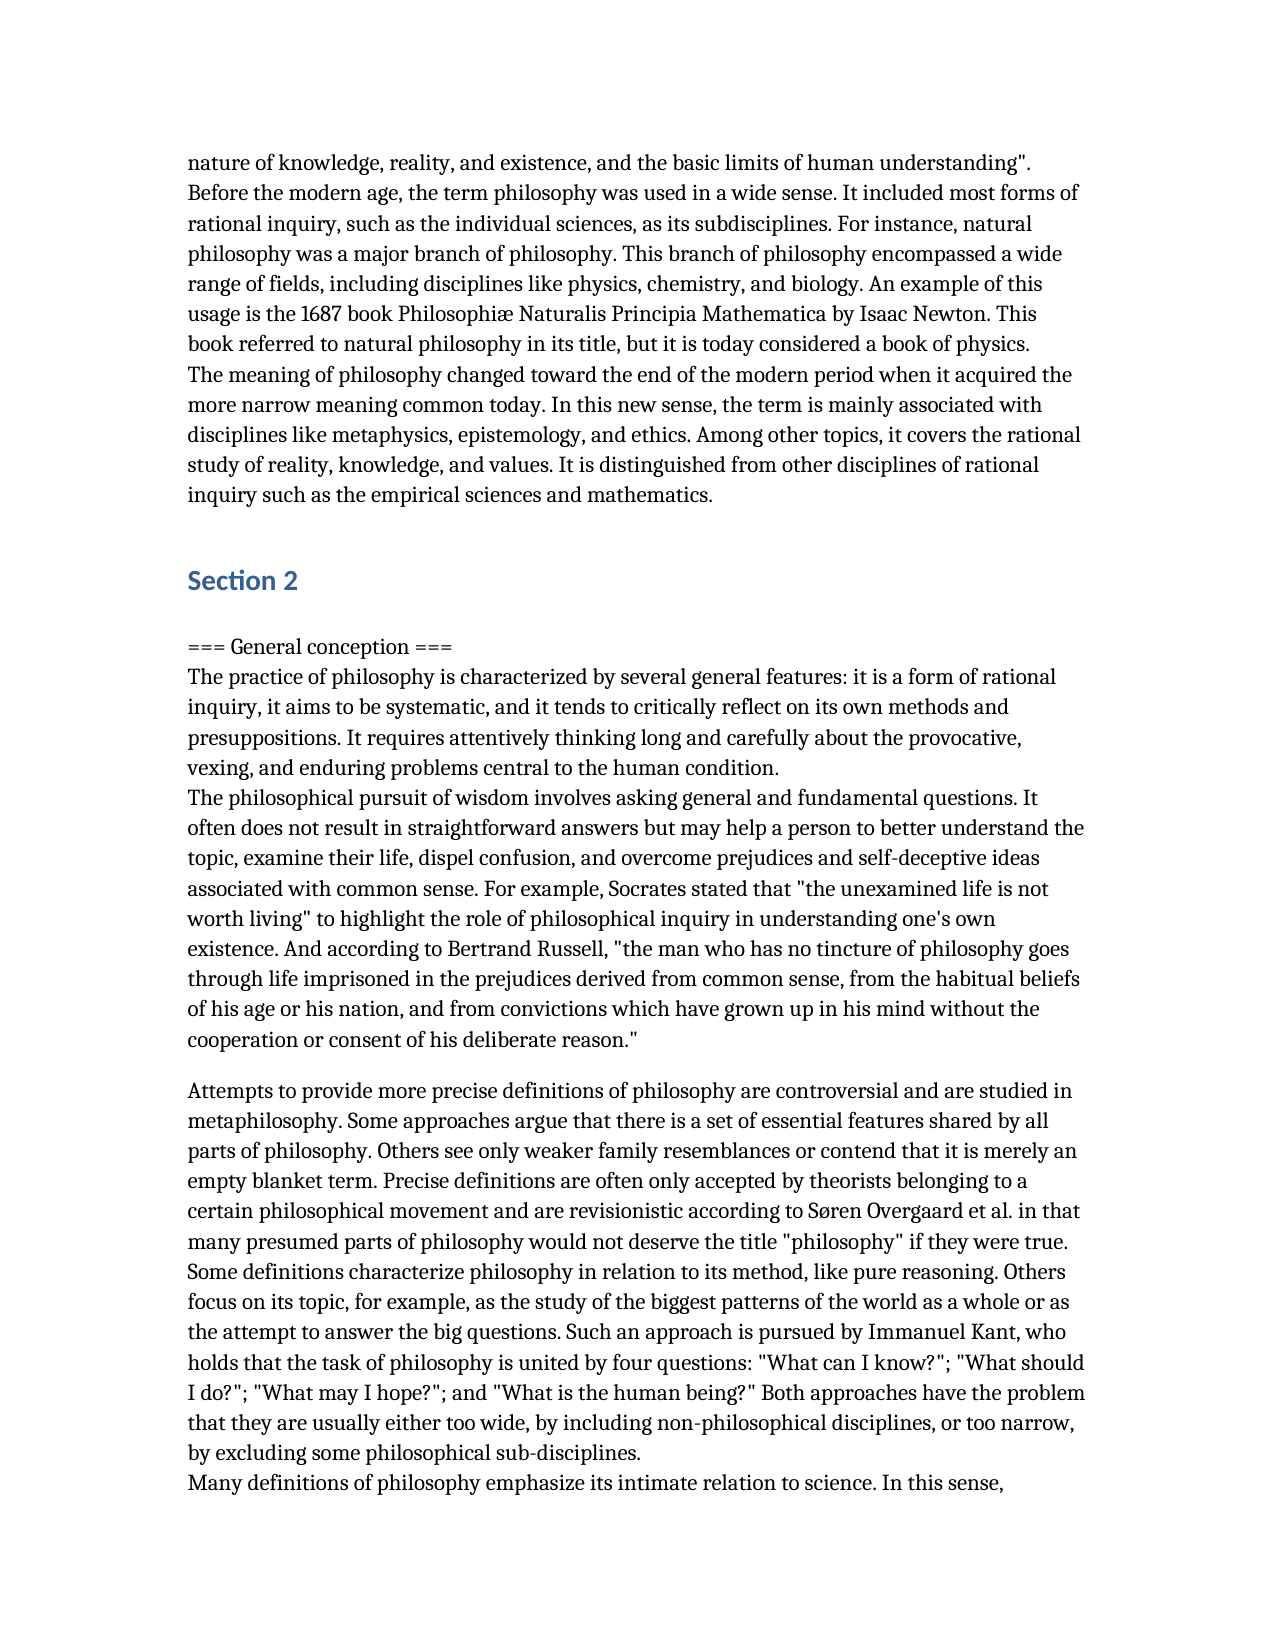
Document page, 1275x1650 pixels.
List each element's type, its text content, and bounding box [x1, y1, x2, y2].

text nature of knowledge, reality, and existence, and the basic limits of human understanding". Before the modern age, the term philosophy was used in a wide sense. It included most forms of rational inquiry, such as the individual sciences, as its subdisciplines. For instance, natural philosophy was a major branch of philosophy. This branch of philosophy encompassed a wide range of fields, including disciplines like physics, chemistry, and biology. An example of this usage is the 1687 book Philosophiæ Naturalis Principia Mathematica by Isaac Newton. This book referred to natural philosophy in its title, but it is today considered a book of physics. The meaning of philosophy changed toward the end of the modern period when it acquired the more narrow meaning common today. In this new sense, the term is mainly associated with disciplines like metaphysics, epistemology, and ethics. Among other topics, it covers the rational study of reality, knowledge, and values. It is distinguished from other disciplines of rational inquiry such as the empirical sciences and mathematics. [187, 150, 1087, 509]
text === General conception === The practice of philosophy is characterized by several general features: it is a form of rational inquiry, it aims to be systematic, and it tends to critically reflect on its own methods and presuppositions. It requires attentively thinking long and carefully about the provocative, vexing, and enduring problems central to the human condition. The philosophical pursuit of wisdom involves asking general and fundamental questions. It often does not result in straightforward answers but may help a person to better understand the topic, examine their life, dispel confusion, and overcome prejudices and self-deceptive ideas associated with common sense. For example, Socrates stated that "the unexamined life is not worth living" to highlight the role of philosophical inquiry in understanding one's own existence. And according to Bertrand Russell, "the man who has no tincture of philosophy goes through life imprisoned in the prejudices derived from common sense, from the habitual beliefs of his age or his nation, and from convictions which have grown up in his mind without the cooperation or consent of his deliberate reason." [187, 603, 1087, 1053]
text Attempts to provide more precise definitions of philosophy are controversial and are studied in metaphilosophy. Some approaches argue that there is a set of essential features shared by all parts of philosophy. Others see only weaker family resemblances or contend that it is merely an empty blanket term. Precise definitions are often only accepted by theorists belonging to a certain philosophical movement and are revisionistic according to Søren Overgaard et al. in that many presumed parts of philosophy would not deserve the title "philosophy" if they were true. Some definitions characterize philosophy in relation to its method, like pure reasoning. Others focus on its topic, for example, as the study of the biggest patterns of the world as a whole or as the attempt to answer the big questions. Such an approach is pursued by Immanuel Kant, who holds that the task of philosophy is united by four questions: "What can I know?"; "What should I do?"; "What may I hope?"; and "What is the human being?" Both approaches have the problem that they are usually either too wide, by including non-philosophical disciplines, or too narrow, by excluding some philosophical sub-disciplines. Many definitions of philosophy emphasize its intimate relation to science. In this sense, [187, 1077, 1087, 1496]
subtitle Section 2 [187, 562, 1087, 598]
